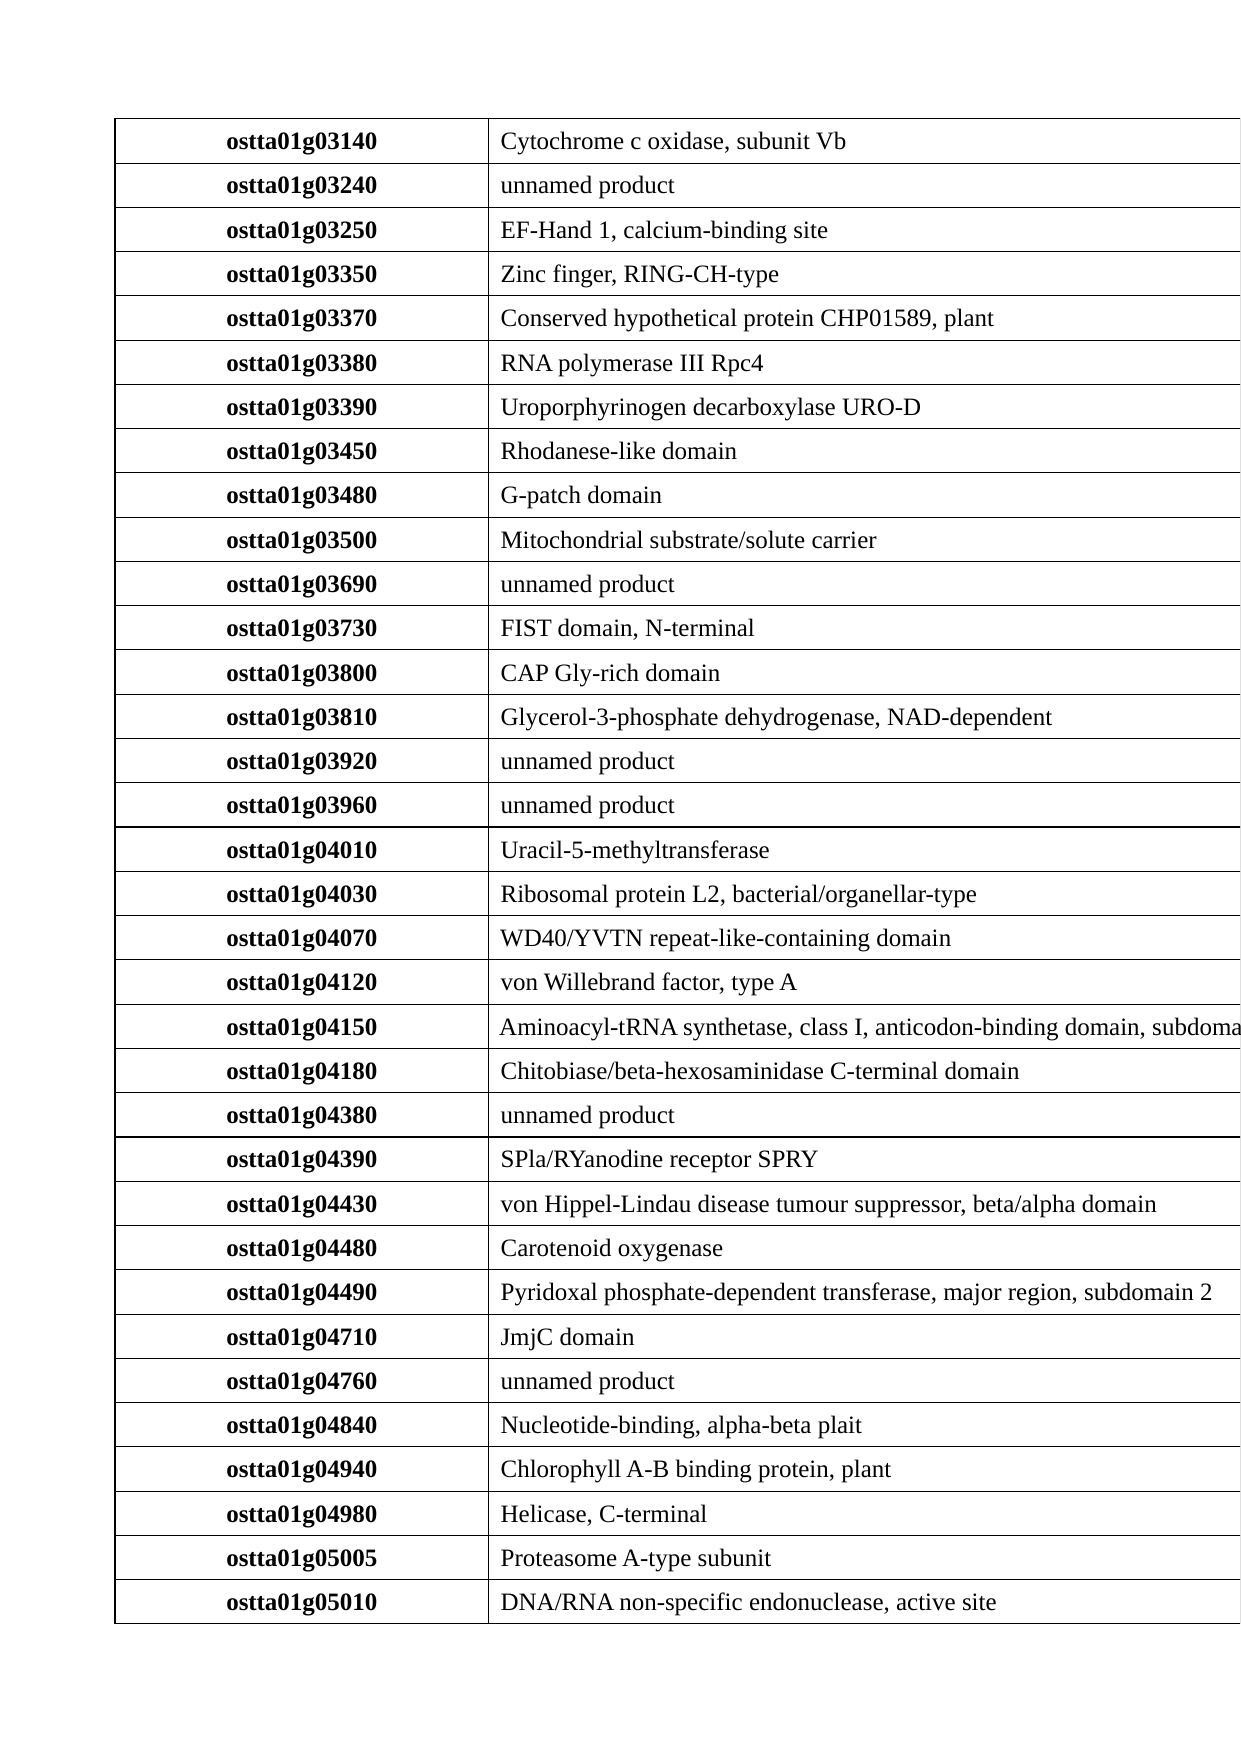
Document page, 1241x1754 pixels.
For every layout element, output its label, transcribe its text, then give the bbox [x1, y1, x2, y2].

table_cell ostta01g04840 [116, 1403, 488, 1446]
table_cell FIST domain, N-terminal [489, 606, 1240, 649]
table_cell Proteasome A-type subunit [489, 1536, 1240, 1579]
table_cell Carotenoid oxygenase [489, 1226, 1240, 1269]
table_cell ostta01g03370 [116, 296, 488, 339]
table_cell von Willebrand factor, type A [489, 960, 1240, 1003]
table_cell unnamed product [489, 1093, 1240, 1136]
table_cell RNA polymerase III Rpc4 [489, 341, 1240, 384]
table_cell Chitobiase/beta-hexosaminidase C-terminal domain [489, 1049, 1240, 1092]
table_cell unnamed product [489, 1359, 1240, 1402]
table_cell Rhodanese-like domain [489, 429, 1240, 472]
table_cell DNA/RNA non-specific endonuclease, active site [489, 1580, 1240, 1623]
table_cell ostta01g04760 [116, 1359, 488, 1402]
table_cell Aminoacyl-tRNA synthetase, class I, anticodon-binding domain, subdomain 2 [489, 1005, 1240, 1048]
table_cell ostta01g04380 [116, 1093, 488, 1136]
table_cell JmjC domain [489, 1315, 1240, 1358]
table_cell ostta01g05005 [116, 1536, 488, 1579]
table_cell Pyridoxal phosphate-dependent transferase, major region, subdomain 2 [489, 1270, 1240, 1313]
table_cell unnamed product [489, 783, 1240, 826]
table_cell Ribosomal protein L2, bacterial/organellar-type [489, 872, 1240, 915]
table_cell Nucleotide-binding, alpha-beta plait [489, 1403, 1240, 1446]
table_cell Uroporphyrinogen decarboxylase URO-D [489, 385, 1240, 428]
table_cell ostta01g03800 [116, 650, 488, 694]
table_cell ostta01g03960 [116, 783, 488, 826]
table_cell ostta01g04120 [116, 960, 488, 1003]
table_cell EF-Hand 1, calcium-binding site [489, 208, 1240, 251]
table_cell ostta01g03690 [116, 562, 488, 605]
table_cell Chlorophyll A-B binding protein, plant [489, 1447, 1240, 1491]
table_cell G-patch domain [489, 473, 1240, 517]
table_cell ostta01g03240 [116, 164, 488, 207]
table_cell ostta01g03920 [116, 739, 488, 782]
table_cell ostta01g03140 [116, 119, 488, 162]
table_cell Helicase, C-terminal [489, 1492, 1240, 1535]
table_cell ostta01g03480 [116, 473, 488, 517]
table_cell ostta01g04150 [116, 1005, 488, 1048]
table_cell WD40/YVTN repeat-like-containing domain [489, 916, 1240, 959]
table_cell SPla/RYanodine receptor SPRY [489, 1138, 1240, 1181]
table_cell Cytochrome c oxidase, subunit Vb [489, 119, 1240, 162]
table_cell unnamed product [489, 739, 1240, 782]
table_cell von Hippel-Lindau disease tumour suppressor, beta/alpha domain [489, 1182, 1240, 1225]
table_cell CAP Gly-rich domain [489, 650, 1240, 694]
table_cell ostta01g03500 [116, 518, 488, 561]
table_cell ostta01g04070 [116, 916, 488, 959]
table_cell unnamed product [489, 562, 1240, 605]
table_cell ostta01g04480 [116, 1226, 488, 1269]
table_cell ostta01g04490 [116, 1270, 488, 1313]
table_cell ostta01g03450 [116, 429, 488, 472]
table_cell ostta01g04390 [116, 1138, 488, 1181]
table_cell ostta01g03810 [116, 695, 488, 738]
table_cell ostta01g04030 [116, 872, 488, 915]
table_cell ostta01g03730 [116, 606, 488, 649]
table_cell ostta01g05010 [116, 1580, 488, 1623]
table_cell ostta01g03250 [116, 208, 488, 251]
table_cell Zinc finger, RING-CH-type [489, 252, 1240, 295]
table_cell ostta01g04430 [116, 1182, 488, 1225]
table_cell ostta01g03380 [116, 341, 488, 384]
table_cell Conserved hypothetical protein CHP01589, plant [489, 296, 1240, 339]
table_cell ostta01g03390 [116, 385, 488, 428]
table_cell Uracil-5-methyltransferase [489, 828, 1240, 871]
table_cell ostta01g04980 [116, 1492, 488, 1535]
table_cell Glycerol-3-phosphate dehydrogenase, NAD-dependent [489, 695, 1240, 738]
table_cell ostta01g04940 [116, 1447, 488, 1491]
table_cell Mitochondrial substrate/solute carrier [489, 518, 1240, 561]
table_cell unnamed product [489, 164, 1240, 207]
table_cell ostta01g04710 [116, 1315, 488, 1358]
table_cell ostta01g04010 [116, 828, 488, 871]
table_cell ostta01g03350 [116, 252, 488, 295]
table_cell ostta01g04180 [116, 1049, 488, 1092]
